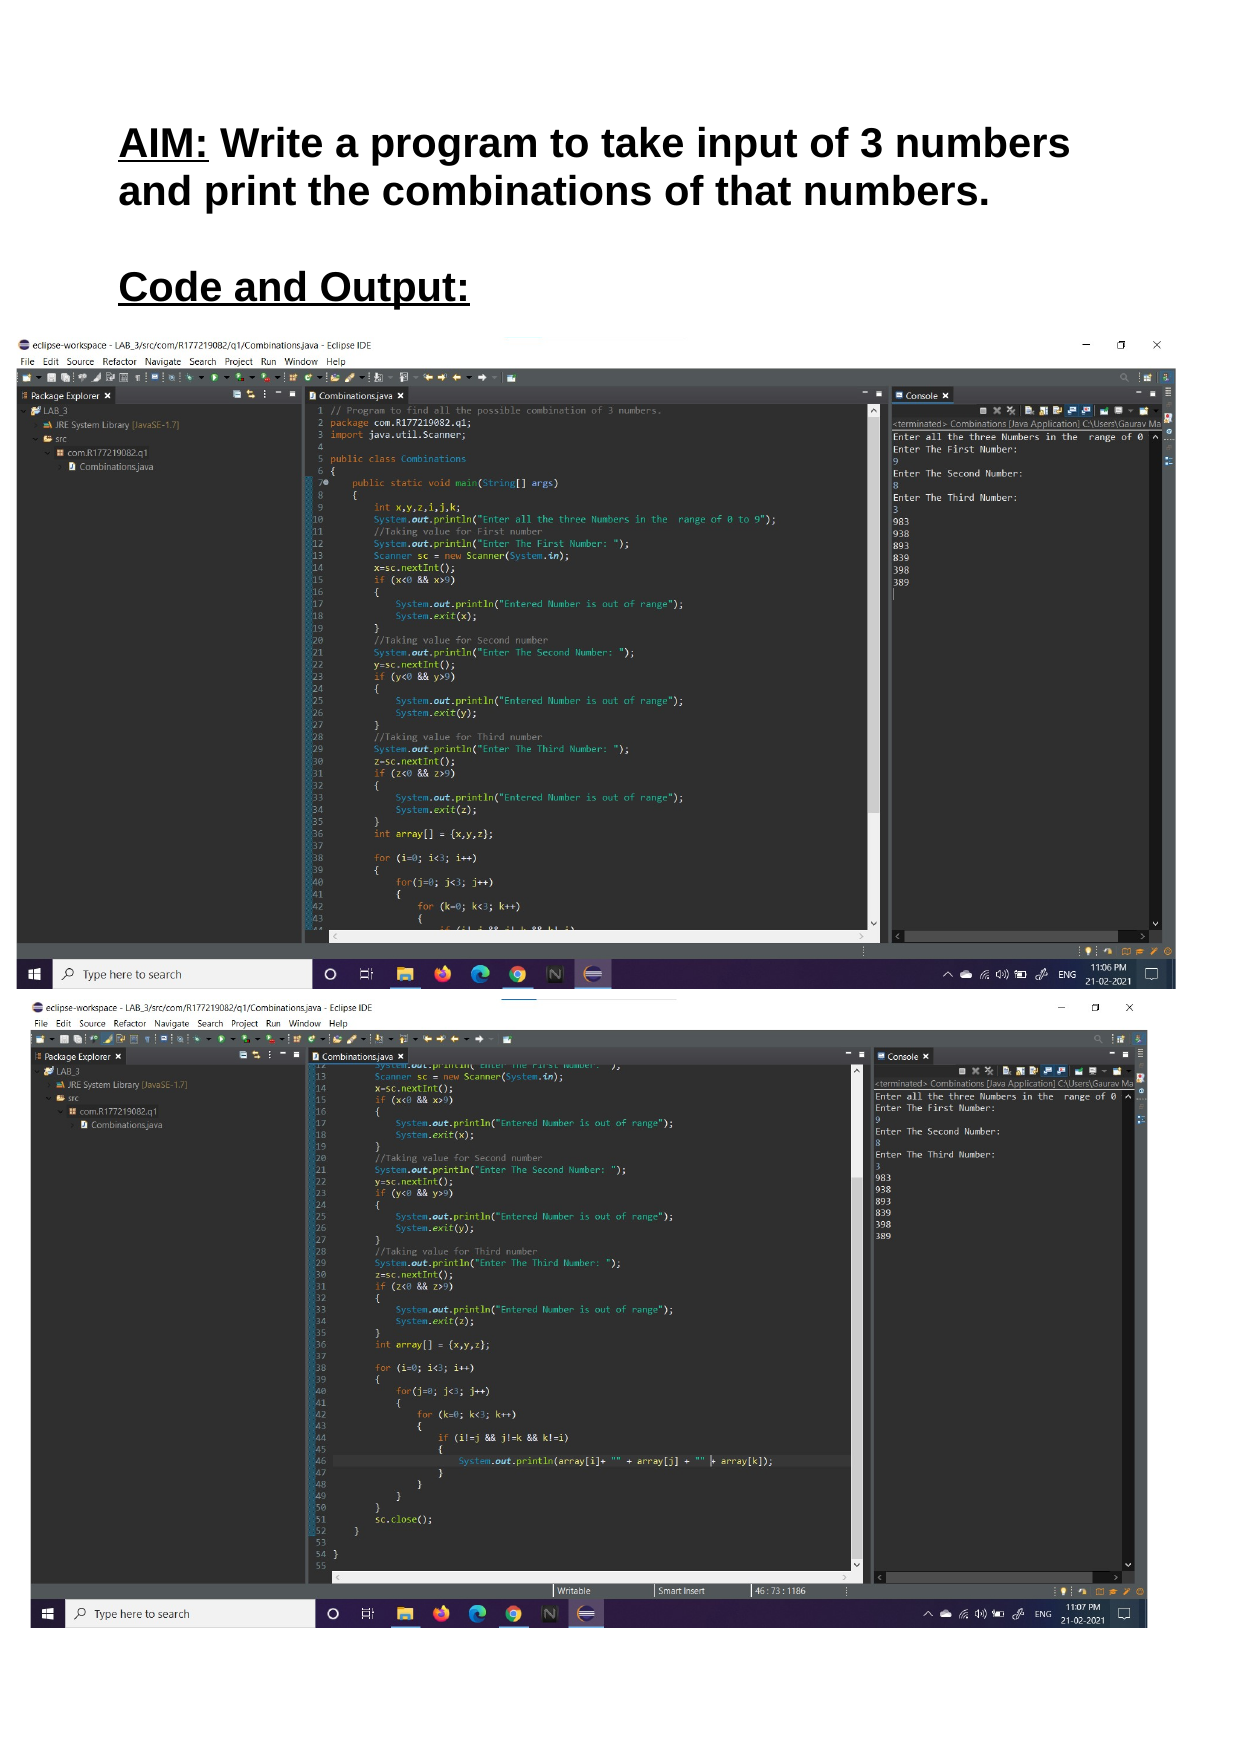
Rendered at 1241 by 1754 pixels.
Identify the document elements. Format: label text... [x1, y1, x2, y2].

text Code and Output: [118, 262, 1122, 310]
picture [16, 337, 1176, 989]
text AIM: Write a program to take input of 3 numbers and print the combinations of that numbers. [118, 118, 1122, 214]
picture [30, 999, 1148, 1628]
